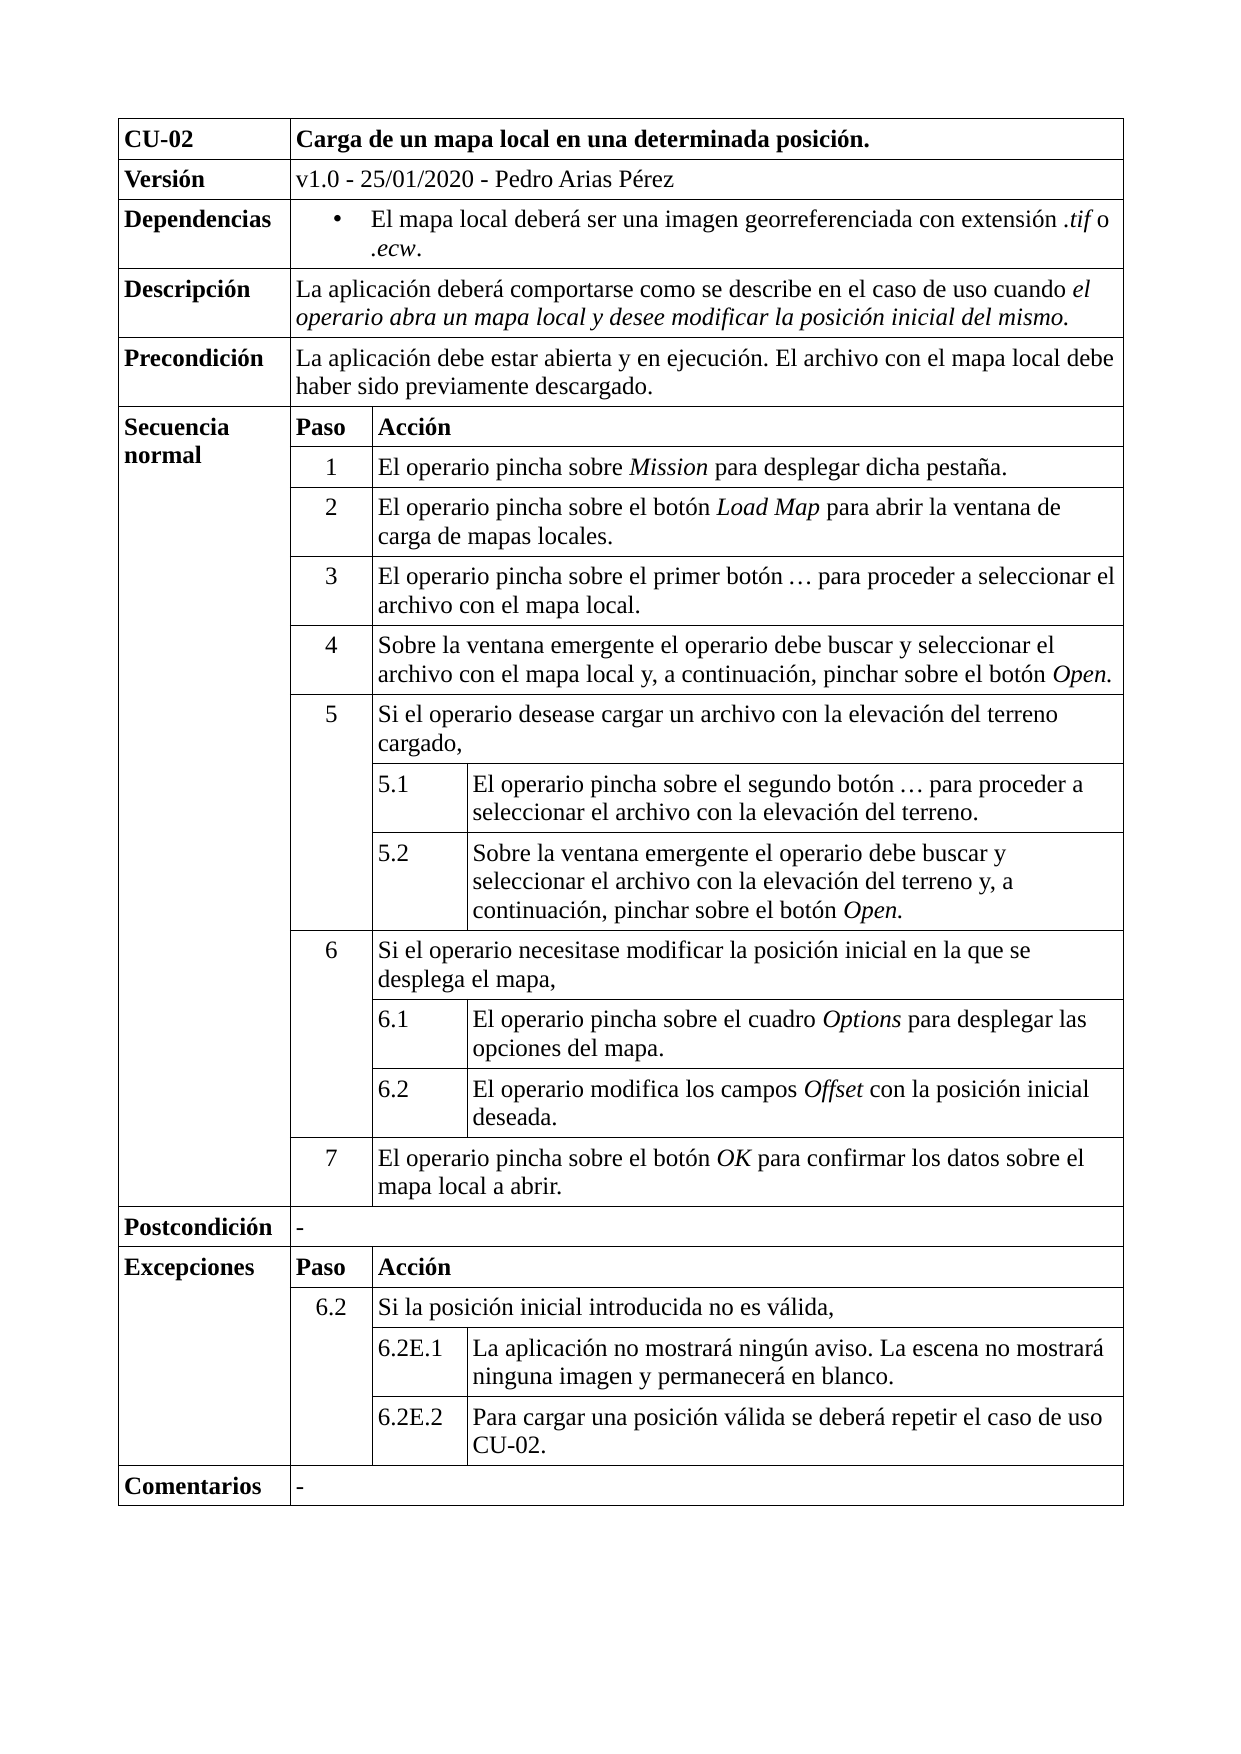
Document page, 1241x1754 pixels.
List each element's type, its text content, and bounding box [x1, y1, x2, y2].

table_cell 3 [291, 557, 372, 625]
table_cell El operario pincha sobre el primer botón … para proceder a seleccionar el archivo con el mapa local. [373, 557, 1123, 625]
table_cell El operario modifica los campos Offset con la posición inicial deseada. [468, 1069, 1123, 1137]
table_cell 1 [291, 447, 372, 487]
table_cell Para cargar una posición válida se deberá repetir el caso de uso CU-02. [468, 1397, 1123, 1465]
table_cell El operario pincha sobre el cuadro Options para desplegar las opciones del mapa. [468, 1000, 1123, 1068]
table_cell Versión [119, 160, 290, 199]
table_cell 6.2 [373, 1069, 467, 1137]
table_cell Si la posición inicial introducida no es válida, [373, 1288, 1123, 1327]
table_cell 2 [291, 488, 372, 556]
table_cell 6.2E.2 [373, 1397, 467, 1465]
table_cell v1.0 - 25/01/2020 - Pedro Arias Pérez [291, 160, 1123, 199]
table_cell 7 [291, 1138, 372, 1206]
table_cell 6.2E.1 [373, 1328, 467, 1396]
table_cell Sobre la ventana emergente el operario debe buscar y seleccionar el archivo con el mapa local y, a continuación, pinchar sobre el botón Open. [373, 626, 1123, 694]
table_cell 6.2 [291, 1288, 372, 1465]
table_cell Sobre la ventana emergente el operario debe buscar y seleccionar el archivo con la elevación del terreno y, a continuación, pinchar sobre el botón Open. [468, 833, 1123, 930]
table_cell - [291, 1466, 1123, 1505]
table_cell Paso [291, 1247, 372, 1287]
table_cell El operario pincha sobre el botón Load Map para abrir la ventana de carga de mapas locales. [373, 488, 1123, 556]
table_header Carga de un mapa local en una determinada posición. [291, 119, 1123, 158]
table_cell Postcondición [119, 1207, 290, 1246]
table_cell Secuencia normal [119, 407, 290, 1206]
table_cell 6 [291, 931, 372, 1137]
table_cell El operario pincha sobre el botón OK para confirmar los datos sobre el mapa local a abrir. [373, 1138, 1123, 1206]
table_cell 5 [291, 695, 372, 930]
table_cell La aplicación deberá comportarse como se describe en el caso de uso cuando el operario abra un mapa local y desee modificar la posición inicial del mismo. [291, 269, 1123, 337]
table_cell 5.2 [373, 833, 467, 930]
table_cell El operario pincha sobre Mission para desplegar dicha pestaña. [373, 447, 1123, 487]
table_cell Precondición [119, 338, 290, 406]
table_cell Excepciones [119, 1247, 290, 1465]
table_cell Acción [373, 407, 1123, 446]
table_cell El mapa local deberá ser una imagen georreferenciada con extensión .tif o .ecw. [291, 200, 1123, 268]
table_cell Descripción [119, 269, 290, 337]
table_cell El operario pincha sobre el segundo botón … para proceder a seleccionar el archivo con la elevación del terreno. [468, 764, 1123, 832]
table_cell 5.1 [373, 764, 467, 832]
table_cell 6.1 [373, 1000, 467, 1068]
table_cell - [291, 1207, 1123, 1246]
table_cell Si el operario necesitase modificar la posición inicial en la que se desplega el mapa, [373, 931, 1123, 999]
table_cell Comentarios [119, 1466, 290, 1505]
table_cell Paso [291, 407, 372, 446]
table_cell Acción [373, 1247, 1123, 1287]
table_cell La aplicación debe estar abierta y en ejecución. El archivo con el mapa local debe haber sido previamente descargado. [291, 338, 1123, 406]
table_header CU-02 [119, 119, 290, 158]
table_cell 4 [291, 626, 372, 694]
table_cell Dependencias [119, 200, 290, 268]
table_cell La aplicación no mostrará ningún aviso. La escena no mostrará ninguna imagen y permanecerá en blanco. [468, 1328, 1123, 1396]
table_cell Si el operario desease cargar un archivo con la elevación del terreno cargado, [373, 695, 1123, 763]
